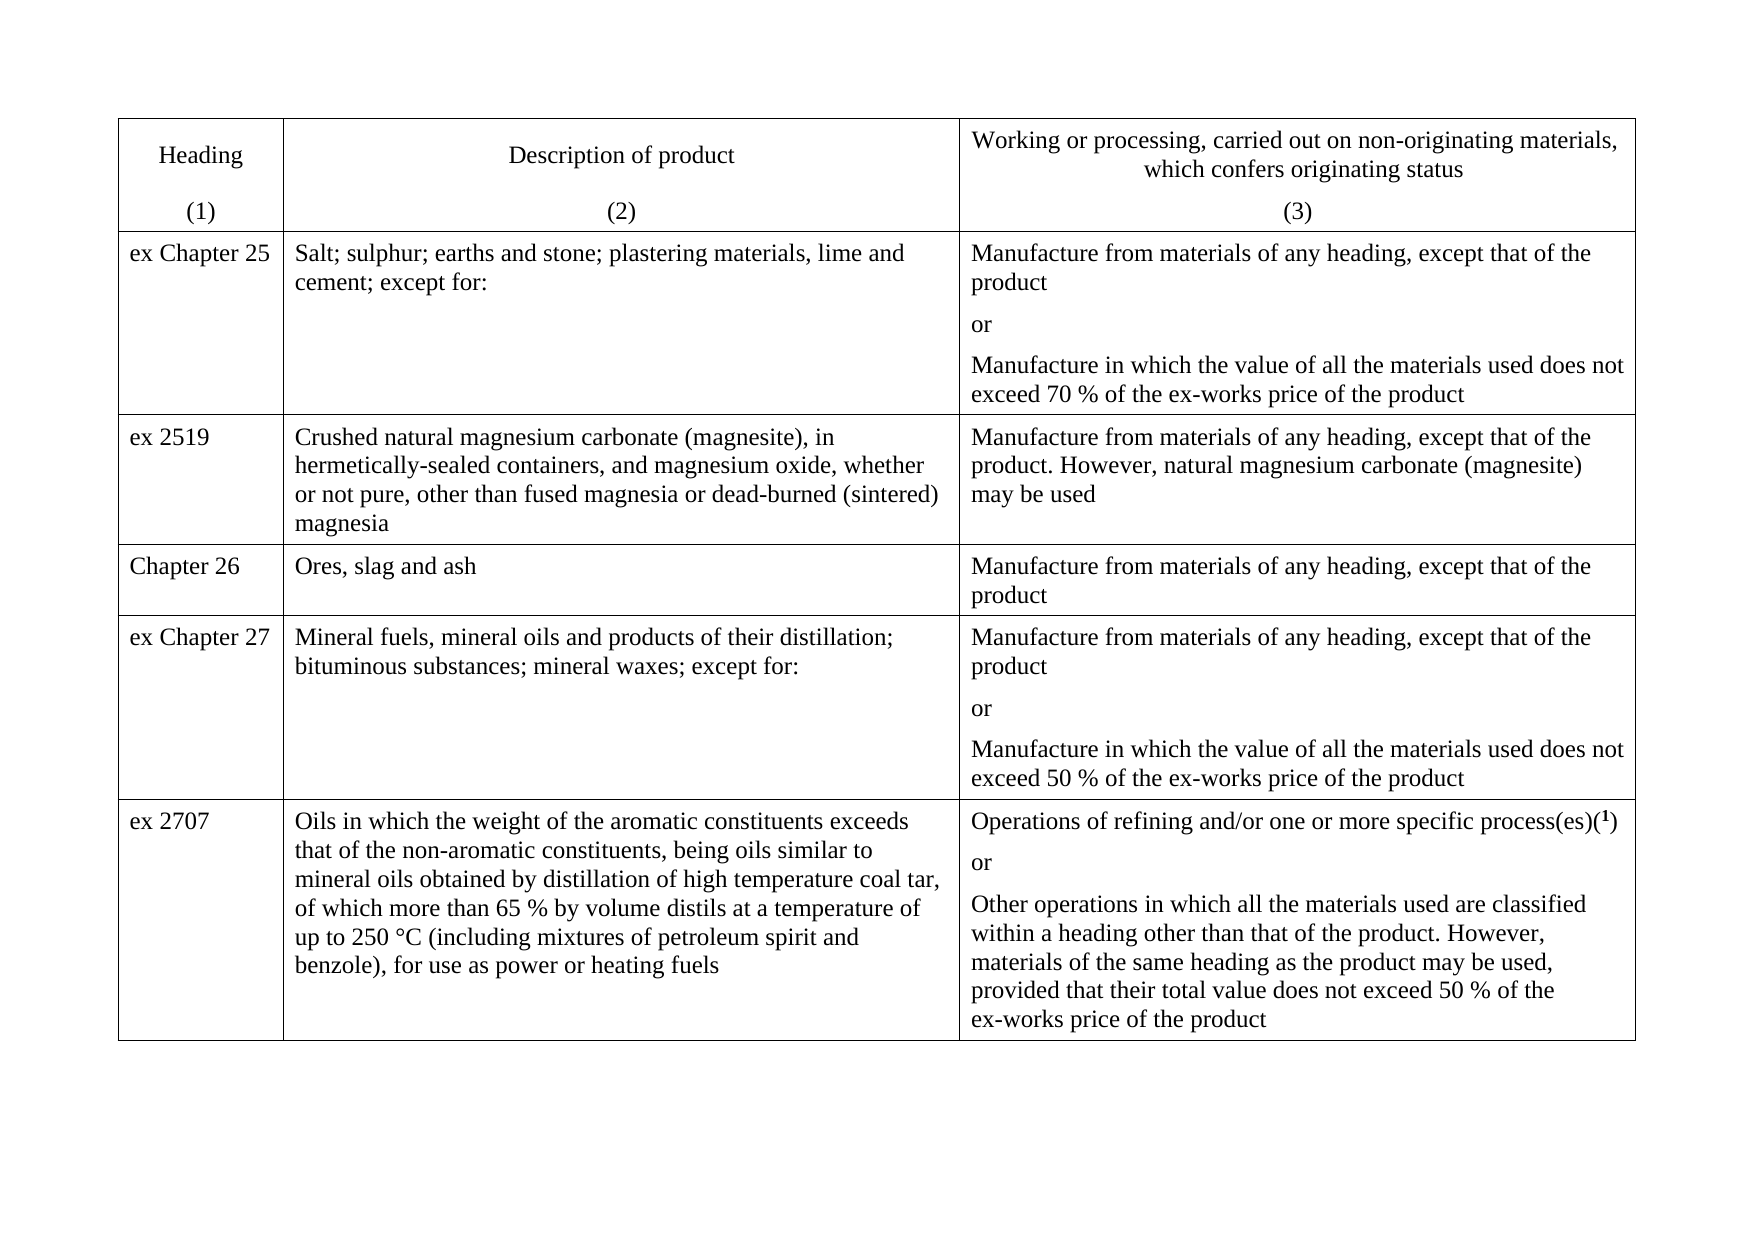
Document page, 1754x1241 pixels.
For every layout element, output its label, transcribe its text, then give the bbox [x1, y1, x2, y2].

table_cell Manufacture from materials of any heading, except that of the product. However, natural magnesium carbonate (magnesite) may be used [960, 415, 1635, 544]
table_cell (2) [284, 190, 959, 231]
table_cell Ores, slag and ash [284, 545, 959, 615]
table_cell Operations of refining and/or one or more specific process(es)(1) or Other operations in which all the materials used are classified within a heading other than that of the product. However, materials of the same heading as the product may be used, provided that their total value does not exceed 50 % of the ex‑works price of the product [960, 800, 1635, 1040]
table_cell Manufacture from materials of any heading, except that of the product [960, 545, 1635, 615]
table_header Heading [119, 119, 283, 189]
table_cell ex Chapter 27 [119, 616, 283, 798]
table_cell ex 2707 [119, 800, 283, 1040]
table_cell Salt; sulphur; earths and stone; plastering materials, lime and cement; except for: [284, 232, 959, 414]
table_cell Chapter 26 [119, 545, 283, 615]
table_cell Oils in which the weight of the aromatic constituents exceeds that of the non-aromatic constituents, being oils similar to mineral oils obtained by distillation of high temperature coal tar, of which more than 65 % by volume distils at a temperature of up to 250 °C (including mixtures of petroleum spirit and benzole), for use as power or heating fuels [284, 800, 959, 1040]
table_cell ex 2519 [119, 415, 283, 544]
table_cell Manufacture from materials of any heading, except that of the product or Manufacture in which the value of all the materials used does not exceed 50 % of the ex-works price of the product [960, 616, 1635, 798]
table_cell Crushed natural magnesium carbonate (magnesite), in hermetically-sealed containers, and magnesium oxide, whether or not pure, other than fused magnesia or dead-burned (sintered) magnesia [284, 415, 959, 544]
table_cell ex Chapter 25 [119, 232, 283, 414]
table_cell (1) [119, 190, 283, 231]
table_header Working or processing, carried out on non‑originating materials, which confers originating status [960, 119, 1635, 189]
table_header Description of product [284, 119, 959, 189]
table_cell (3) [960, 190, 1635, 231]
table_cell Mineral fuels, mineral oils and products of their distillation; bituminous substances; mineral waxes; except for: [284, 616, 959, 798]
table_cell Manufacture from materials of any heading, except that of the product or Manufacture in which the value of all the materials used does not exceed 70 % of the ex-works price of the product [960, 232, 1635, 414]
